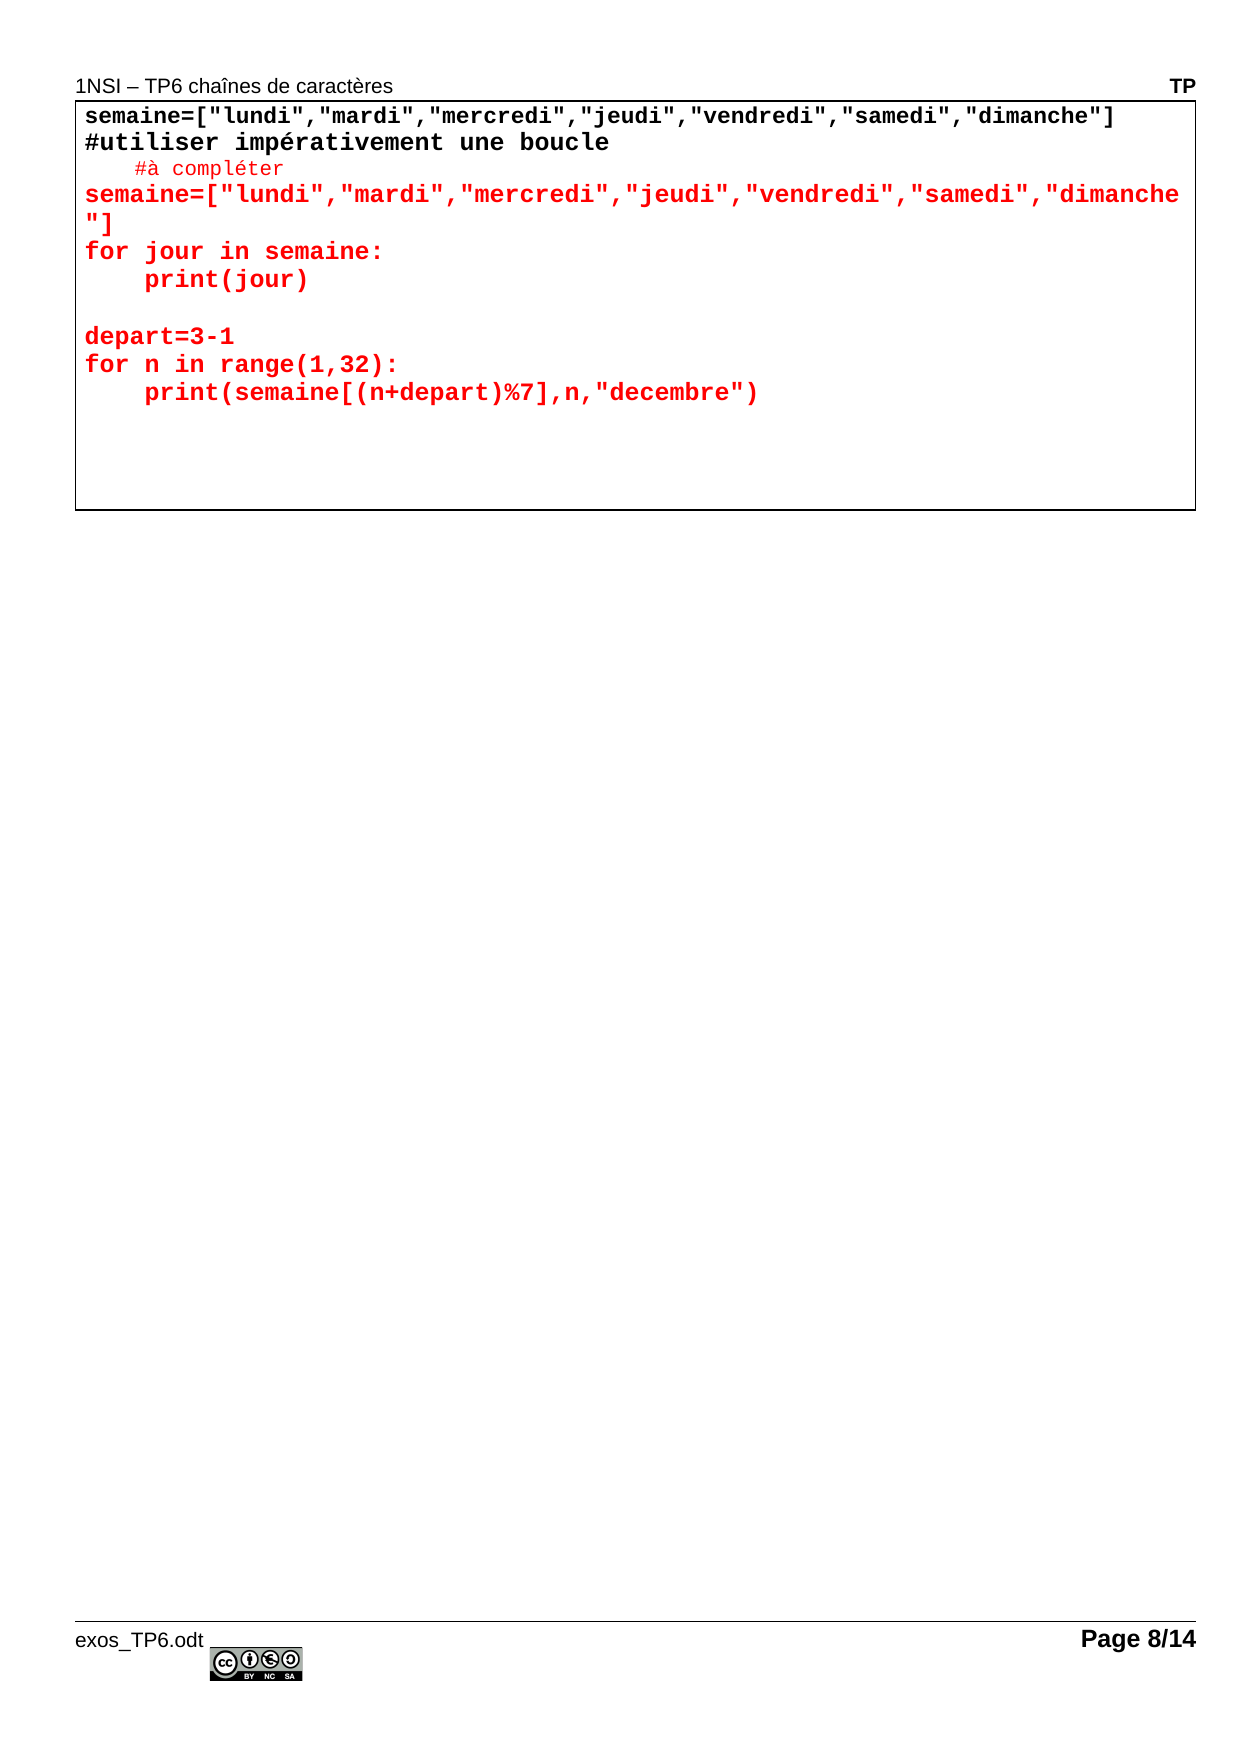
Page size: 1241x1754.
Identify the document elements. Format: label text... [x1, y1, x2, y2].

text #à compléter semaine=["lundi","mardi","mercredi","jeudi","vendredi","samedi","dimanche"] [76, 155, 1195, 235]
text print(semaine[(n+depart)%7],n,"decembre") [76, 377, 1195, 405]
text for jour in semaine: [76, 235, 1195, 264]
text for n in range(1,32): [76, 348, 1195, 377]
text depart=3-1 [76, 320, 1195, 348]
text semaine=["lundi","mardi","mercredi","jeudi","vendredi","samedi","dimanche"] #utiliser impérativement une boucle [76, 102, 1195, 155]
text print(jour) [76, 264, 1195, 292]
picture [209, 1647, 303, 1681]
